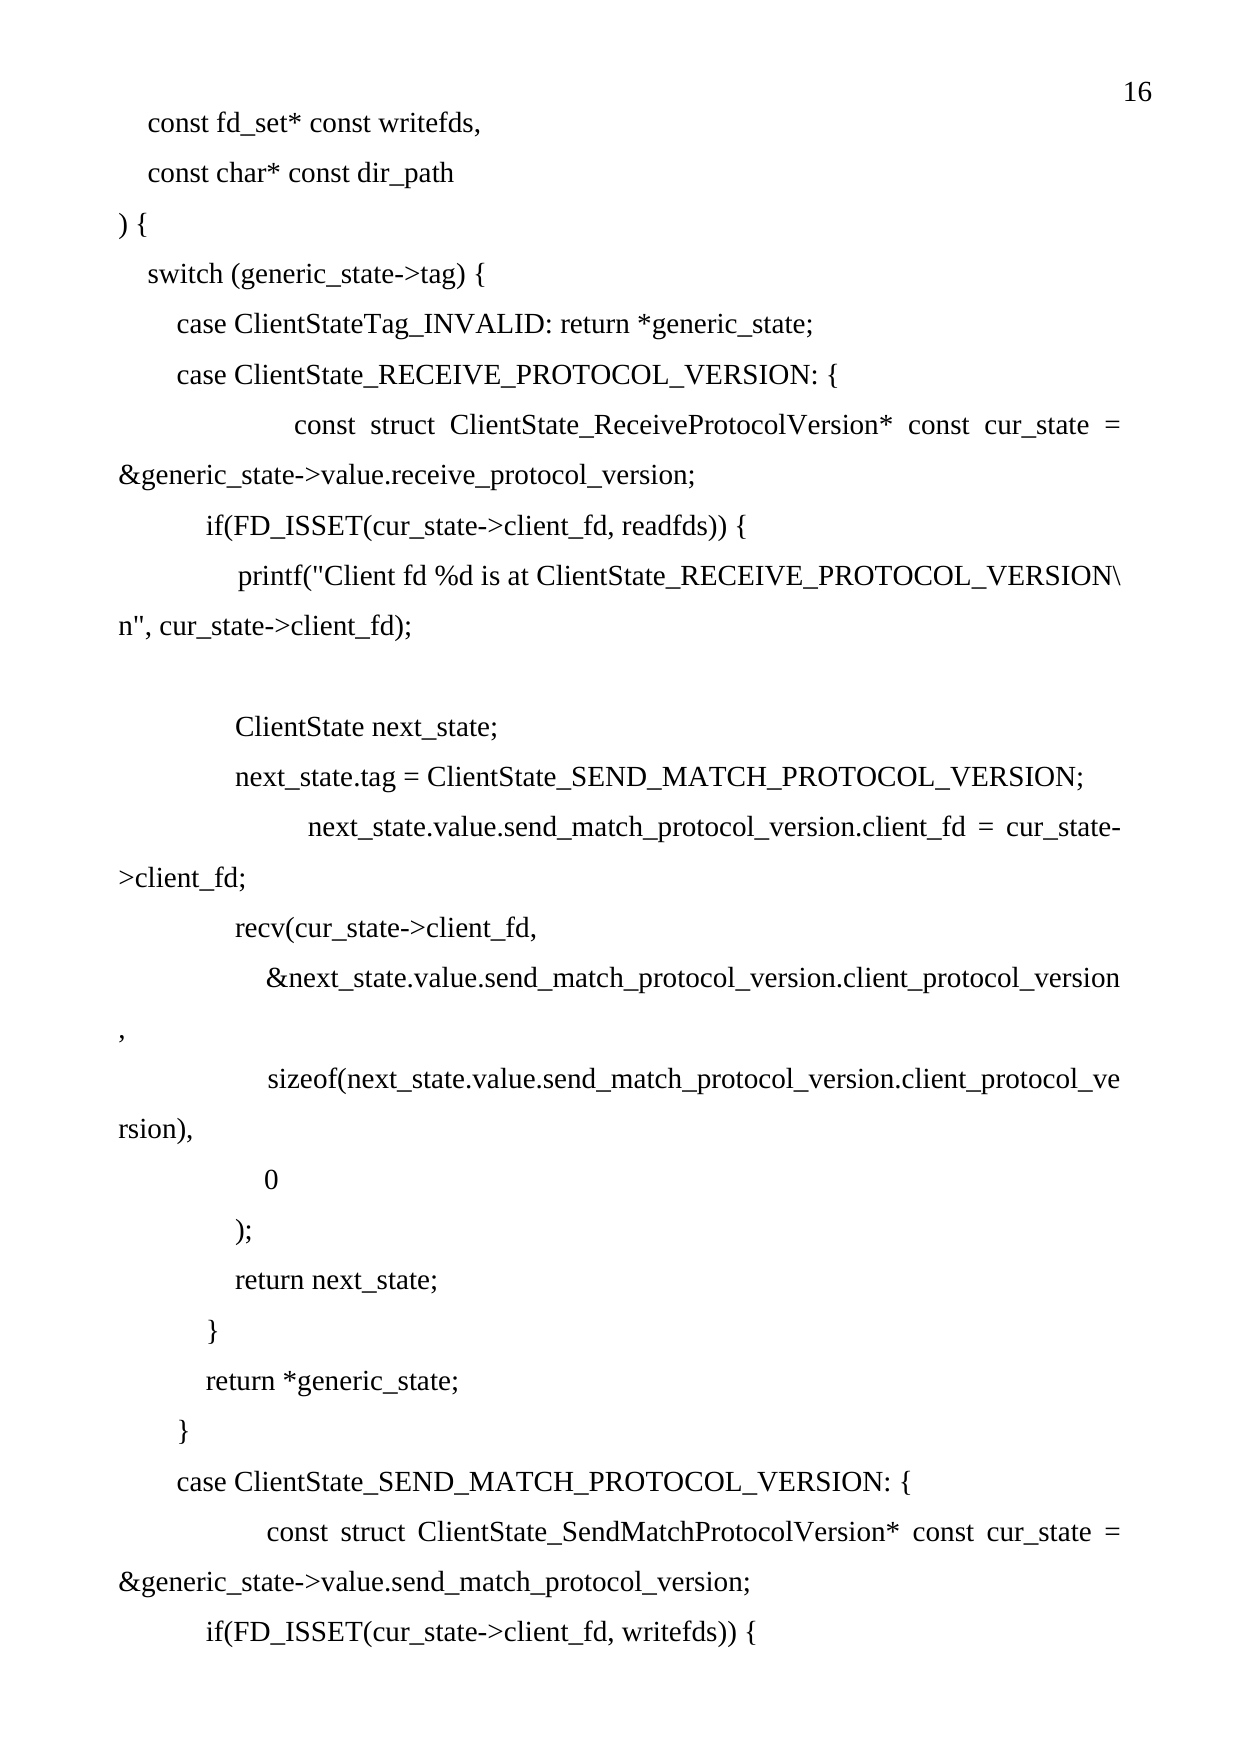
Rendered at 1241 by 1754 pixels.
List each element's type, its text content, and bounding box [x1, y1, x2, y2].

text recv(cur_state->client_fd, [118, 910, 1122, 944]
text ); [118, 1212, 1122, 1246]
text const struct ClientState_SendMatchProtocolVersion* const cur_state = &generic_state->value.send_match_protocol_version; [118, 1514, 1122, 1598]
text return *generic_state; [118, 1363, 1122, 1397]
text case ClientState_SEND_MATCH_PROTOCOL_VERSION: { [118, 1464, 1122, 1497]
text case ClientState_RECEIVE_PROTOCOL_VERSION: { [118, 357, 1122, 390]
text const fd_set* const writefds, [118, 105, 1122, 139]
text const char* const dir_path [118, 156, 1122, 189]
text return next_state; [118, 1262, 1122, 1296]
text next_state.tag = ClientState_SEND_MATCH_PROTOCOL_VERSION; [118, 759, 1122, 793]
text printf("Client fd %d is at ClientState_RECEIVE_PROTOCOL_VERSION\n", cur_state->client_fd); [118, 558, 1122, 642]
text ClientState next_state; [118, 709, 1122, 742]
text } [118, 1413, 1122, 1447]
text ) { [118, 206, 1122, 239]
text const struct ClientState_ReceiveProtocolVersion* const cur_state = &generic_state->value.receive_protocol_version; [118, 407, 1122, 491]
text &next_state.value.send_match_protocol_version.client_protocol_version, [118, 961, 1122, 1044]
text } [118, 1313, 1122, 1346]
text case ClientStateTag_INVALID: return *generic_state; [118, 306, 1122, 340]
text if(FD_ISSET(cur_state->client_fd, writefds)) { [118, 1614, 1122, 1648]
text sizeof(next_state.value.send_match_protocol_version.client_protocol_version), [118, 1061, 1122, 1145]
text switch (generic_state->tag) { [118, 256, 1122, 290]
text next_state.value.send_match_protocol_version.client_fd = cur_state->client_fd; [118, 809, 1122, 893]
text if(FD_ISSET(cur_state->client_fd, readfds)) { [118, 508, 1122, 541]
text 0 [118, 1162, 1122, 1195]
